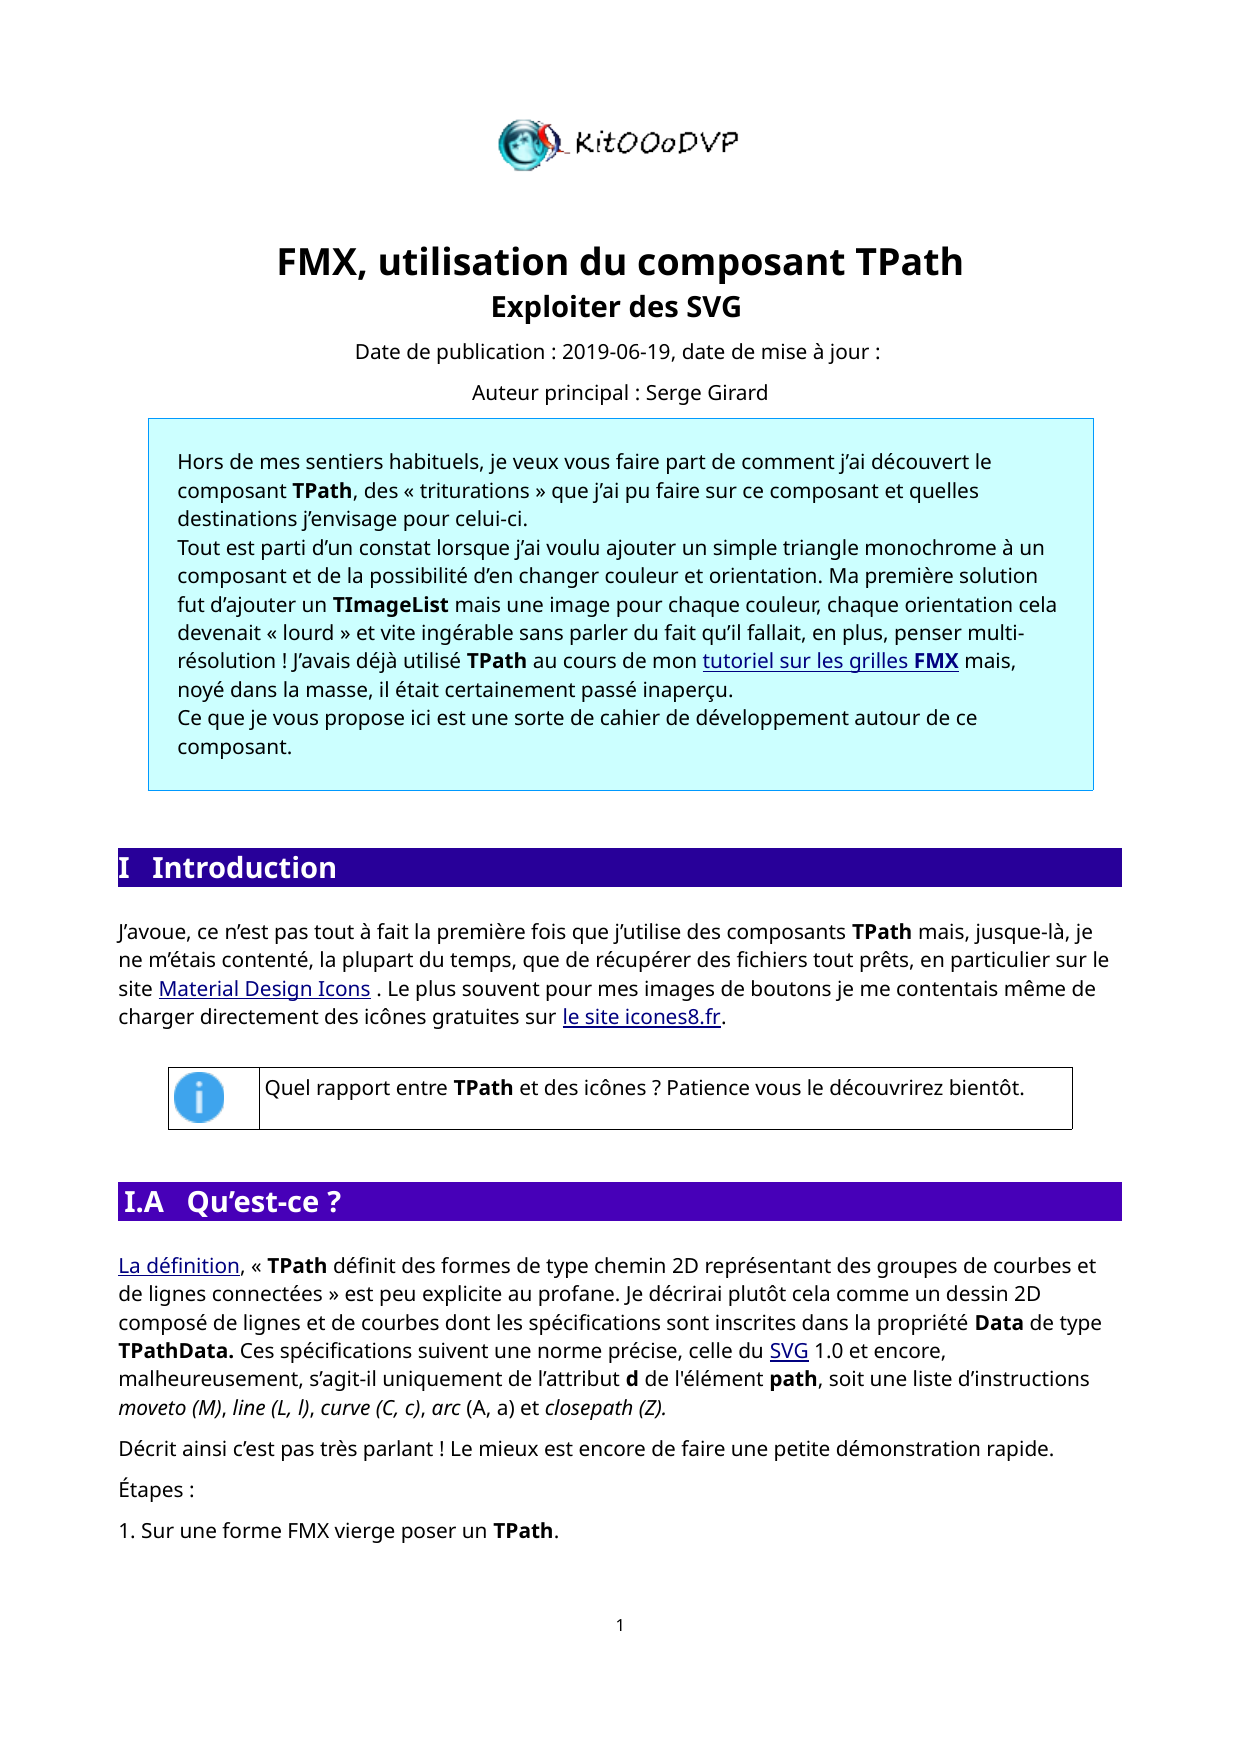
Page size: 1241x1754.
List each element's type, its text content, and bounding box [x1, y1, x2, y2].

text 1. Sur une forme FMX vierge poser un TPath. [118, 1516, 1122, 1544]
subtitle Introduction [118, 848, 1122, 887]
text Étapes : [118, 1475, 1122, 1503]
text La définition, « TPath définit des formes de type chemin 2D représentant des groupes de courbes et de lignes connectées » est peu explicite au profane. Je décrirai plutôt cela comme un dessin 2D composé de lignes et de courbes dont les spécifications sont inscrites dans la propriété Data de type TPathData. Ces spécifications suivent une norme précise, celle du SVG 1.0 et encore, malheureusement, s’agit-il uniquement de l’attribut d de l'élément path, soit une liste d’instructions moveto (M), line (L, l), curve (C, c), arc (A, a) et closepath (Z). [118, 1251, 1122, 1421]
text Date de publication : 2019-06-19, date de mise à jour : [118, 337, 1122, 366]
table_header Quel rapport entre TPath et des icônes ? Patience vous le découvrirez bientôt. [260, 1068, 1072, 1128]
table_header Hors de mes sentiers habituels, je veux vous faire part de comment j’ai découvert le composant TPath, des « triturations » que j’ai pu faire sur ce composant et quelles destinations j’envisage pour celui-ci. Tout est parti d’un constat lorsque j’ai voulu ajouter un simple triangle monochrome à un composant et de la possibilité d’en changer couleur et orientation. Ma première solution fut d’ajouter un TImageList mais une image pour chaque couleur, chaque orientation cela devenait « lourd » et vite ingérable sans parler du fait qu’il fallait, en plus, penser multi-résolution ! J’avais déjà utilisé TPath au cours de mon tutoriel sur les grilles FMX mais, noyé dans la masse, il était certainement passé inaperçu. Ce que je vous propose ici est une sorte de cahier de développement autour de ce composant. [149, 419, 1093, 790]
table_header [169, 1068, 259, 1128]
text J’avoue, ce n’est pas tout à fait la première fois que j’utilise des composants TPath mais, jusque-là, je ne m’étais contenté, la plupart du temps, que de récupérer des fichiers tout prêts, en particulier sur le site Material Design Icons . Le plus souvent pour mes images de boutons je me contentais même de charger directement des icônes gratuites sur le site icones8.fr. [118, 917, 1122, 1031]
picture [497, 118, 743, 173]
subtitle Qu’est-ce ? [118, 1182, 1122, 1221]
picture [174, 1072, 224, 1123]
text FMX, utilisation du composant TPath [118, 235, 1122, 286]
text Décrit ainsi c’est pas très parlant ! Le mieux est encore de faire une petite démonstration rapide. [118, 1434, 1122, 1462]
text Exploiter des SVG [118, 286, 1122, 326]
text Auteur principal : Serge Girard [118, 378, 1122, 406]
